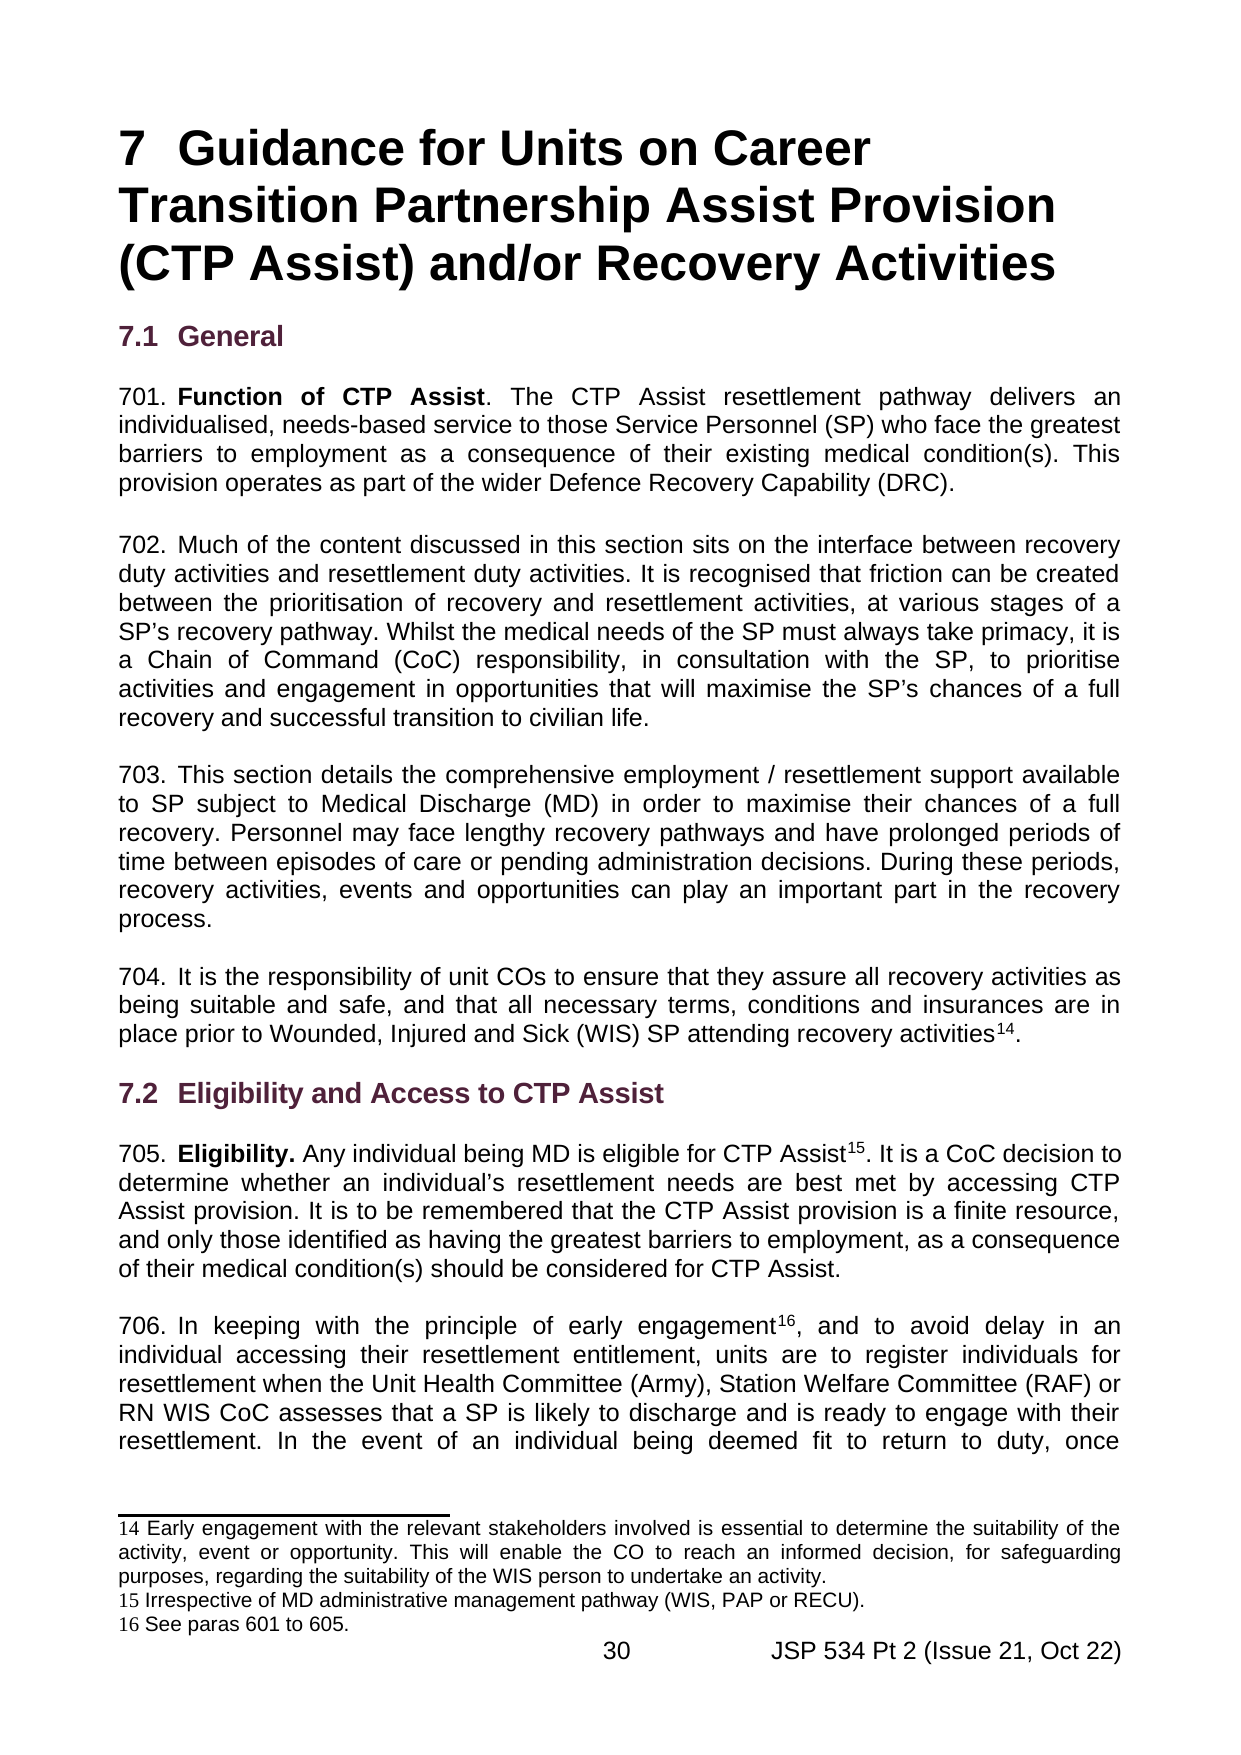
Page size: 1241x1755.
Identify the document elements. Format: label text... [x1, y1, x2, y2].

list This section details the comprehensive employment / resettlement support available to SP subject to Medical Discharge (MD) in order to maximise their chances of a full recovery. Personnel may face lengthy recovery pathways and have prolonged periods of time between episodes of care or pending administration decisions. During these periods, recovery activities, events and opportunities can play an important part in the recovery process. [118, 760, 1122, 933]
list Function of CTP Assist. The CTP Assist resettlement pathway delivers an individualised, needs-based service to those Service Personnel (SP) who face the greatest barriers to employment as a consequence of their existing medical condition(s). This provision operates as part of the wider Defence Recovery Capability (DRC). [118, 382, 1122, 497]
subtitle 7.2 Eligibility and Access to CTP Assist [118, 1076, 1122, 1110]
list Eligibility. Any individual being MD is eligible for CTP Assist. It is a CoC decision to determine whether an individual’s resettlement needs are best met by accessing CTP Assist provision. It is to be remembered that the CTP Assist provision is a finite resource, and only those identified as having the greatest barriers to employment, as a consequence of their medical condition(s) should be considered for CTP Assist. [118, 1139, 1122, 1282]
list Early engagement with the relevant stakeholders involved is essential to determine the suitability of the activity, event or opportunity. This will enable the CO to reach an informed decision, for safeguarding purposes, regarding the suitability of the WIS person to undertake an activity. [118, 1516, 1122, 1588]
subtitle 7 Guidance for Units on Career Transition Partnership Assist Provision (CTP Assist) and/or Recovery Activities [118, 118, 1122, 291]
subtitle 7.1 General [118, 319, 1122, 353]
list In keeping with the principle of early engagement, and to avoid delay in an individual accessing their resettlement entitlement, units are to register individuals for resettlement when the Unit Health Committee (Army), Station Welfare Committee (RAF) or RN WIS CoC assesses that a SP is likely to discharge and is ready to engage with their resettlement. In the event of an individual being deemed fit to return to duty, once [118, 1311, 1122, 1455]
list It is the responsibility of unit COs to ensure that they assure all recovery activities as being suitable and safe, and that all necessary terms, conditions and insurances are in place prior to Wounded, Injured and Sick (WIS) SP attending recovery activities. [118, 961, 1122, 1048]
list Much of the content discussed in this section sits on the interface between recovery duty activities and resettlement duty activities. It is recognised that friction can be created between the prioritisation of recovery and resettlement activities, at various stages of a SP’s recovery pathway. Whilst the medical needs of the SP must always take primacy, it is a Chain of Command (CoC) responsibility, in consultation with the SP, to prioritise activities and engagement in opportunities that will maximise the SP’s chances of a full recovery and successful transition to civilian life. [118, 530, 1122, 731]
list Irrespective of MD administrative management pathway (WIS, PAP or RECU). [118, 1588, 1122, 1612]
list See paras 601 to 605. [118, 1612, 1122, 1636]
